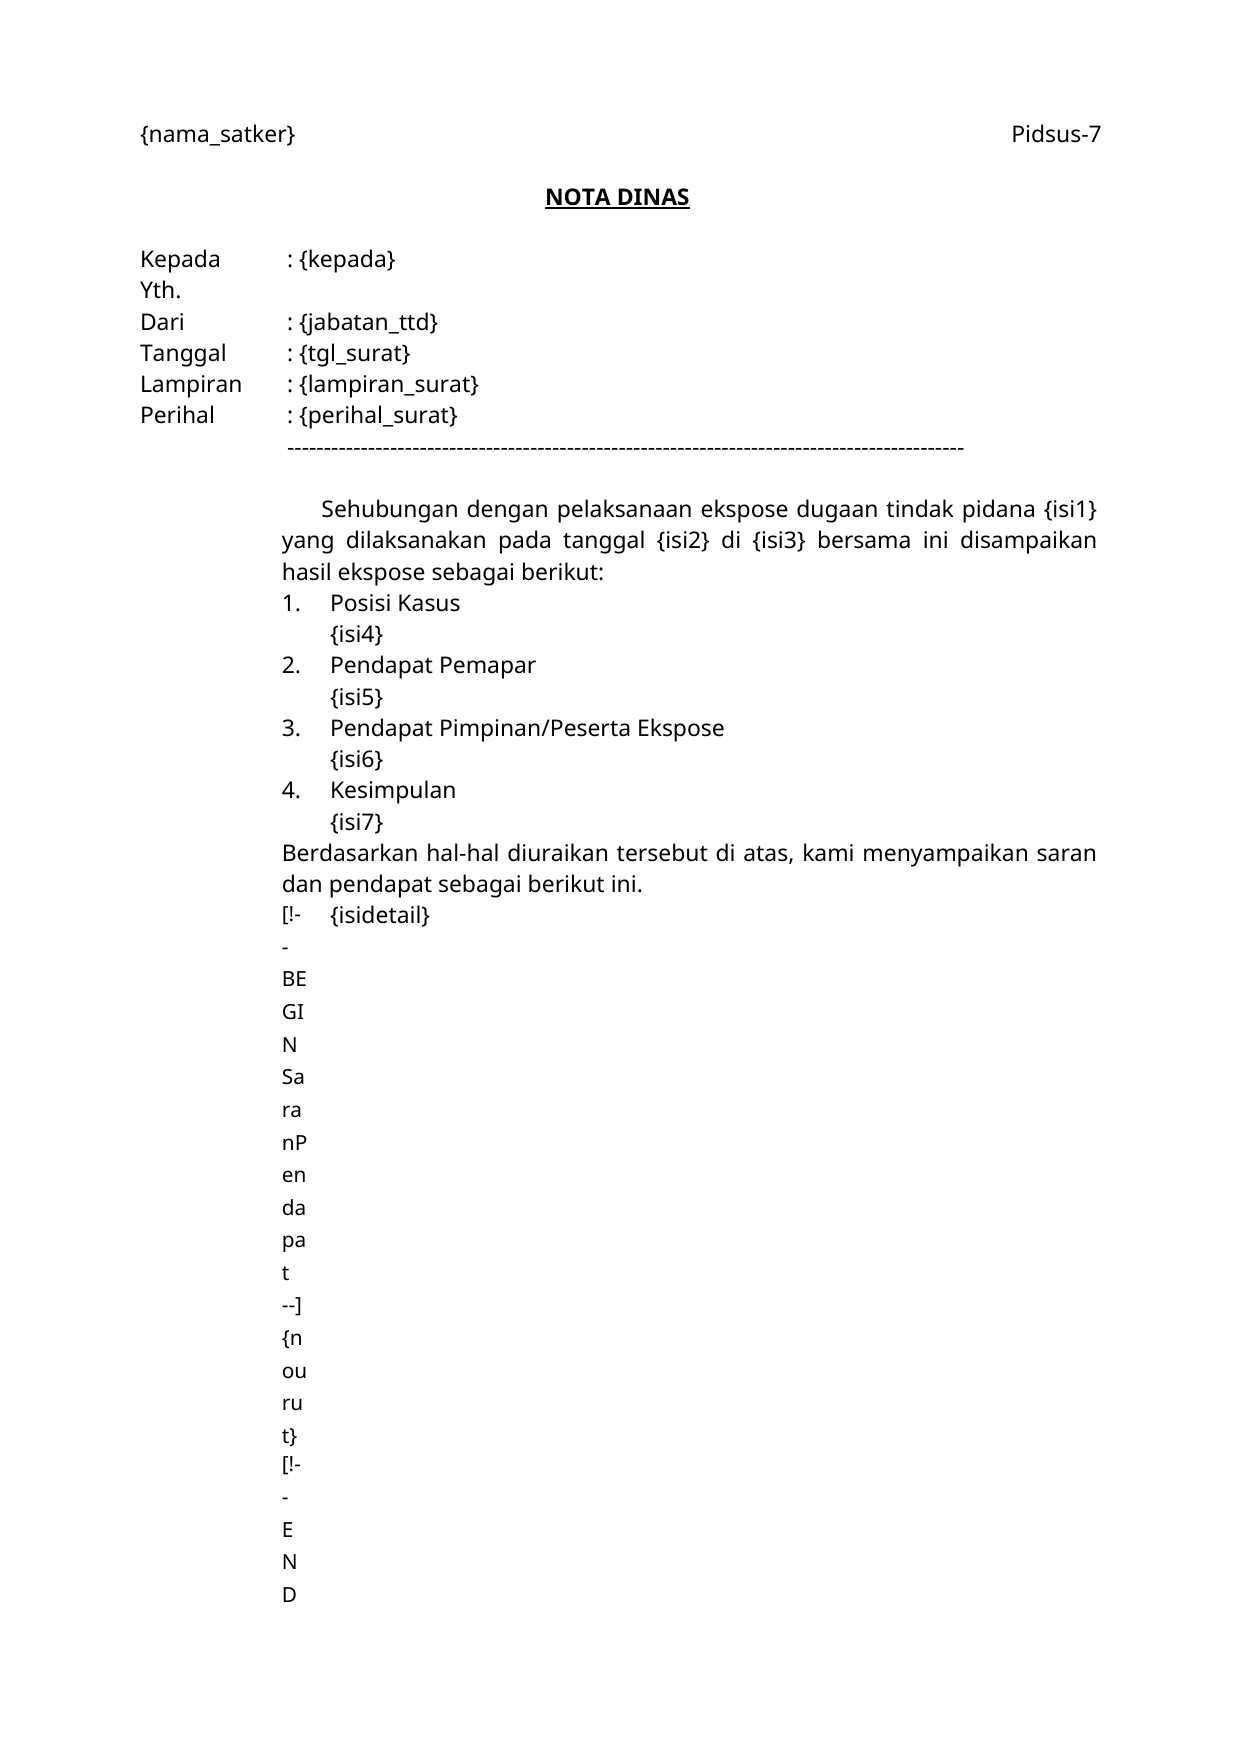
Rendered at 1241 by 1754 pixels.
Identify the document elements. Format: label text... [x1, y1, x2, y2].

table_cell Pendapat Pemapar [319, 649, 1109, 681]
table_cell [117, 243, 1117, 493]
table_cell : {jabatan_ttd} [276, 306, 1111, 337]
table_cell Kesimpulan [319, 774, 1109, 806]
table_cell : {perihal_surat} [276, 399, 1111, 431]
table_cell [270, 618, 318, 649]
table_cell 3. [270, 712, 318, 743]
table_cell [117, 212, 1117, 243]
table_cell Posisi Kasus [319, 587, 1109, 618]
table_cell 1. [270, 587, 318, 618]
table_cell [319, 1450, 1109, 1608]
table_cell {isidetail} [319, 899, 1109, 1449]
table_cell {isi6} [319, 743, 1109, 774]
table_header {nama_satker} [129, 118, 852, 149]
table_cell Pendapat Pimpinan/Peserta Ekspose [319, 712, 1109, 743]
table_cell Lampiran [129, 368, 276, 399]
table_cell [117, 493, 1117, 1608]
table_cell {isi5} [319, 681, 1109, 712]
table_cell [!-- BEGIN SaranPendapat --]{nourut} [270, 899, 318, 1449]
table_cell NOTA DINAS [117, 181, 1117, 212]
table_header [117, 118, 1117, 181]
table_cell {isi7} [319, 806, 1109, 837]
table_cell [129, 431, 276, 462]
table_cell 2. [270, 649, 318, 681]
table_cell {isi4} [319, 618, 1109, 649]
table_cell : {tgl_surat} [276, 337, 1111, 368]
table_header Sehubungan dengan pelaksanaan ekspose dugaan tindak pidana {isi1} yang dilaksanakan pada tanggal {isi2} di {isi3} bersama ini disampaikan hasil ekspose sebagai berikut: [270, 493, 1109, 587]
table_cell Berdasarkan hal-hal diuraikan tersebut di atas, kami menyampaikan saran dan pendapat sebagai berikut ini. [270, 837, 1109, 899]
table_header : {kepada} [276, 243, 1111, 306]
table_cell 4. [270, 774, 318, 806]
table_cell Perihal [129, 399, 276, 431]
table_cell -------------------------------------------------------------------------------------------- [276, 431, 1111, 462]
table_cell Dari [129, 306, 276, 337]
table_cell [270, 743, 318, 774]
table_cell [270, 681, 318, 712]
table_header Kepada Yth. [129, 243, 276, 306]
table_cell : {lampiran_surat} [276, 368, 1111, 399]
table_cell [!-- END [270, 1450, 318, 1608]
table_cell Tanggal [129, 337, 276, 368]
table_header Pidsus-7 [911, 118, 1113, 149]
table_cell [270, 806, 318, 837]
table_header [852, 118, 911, 149]
